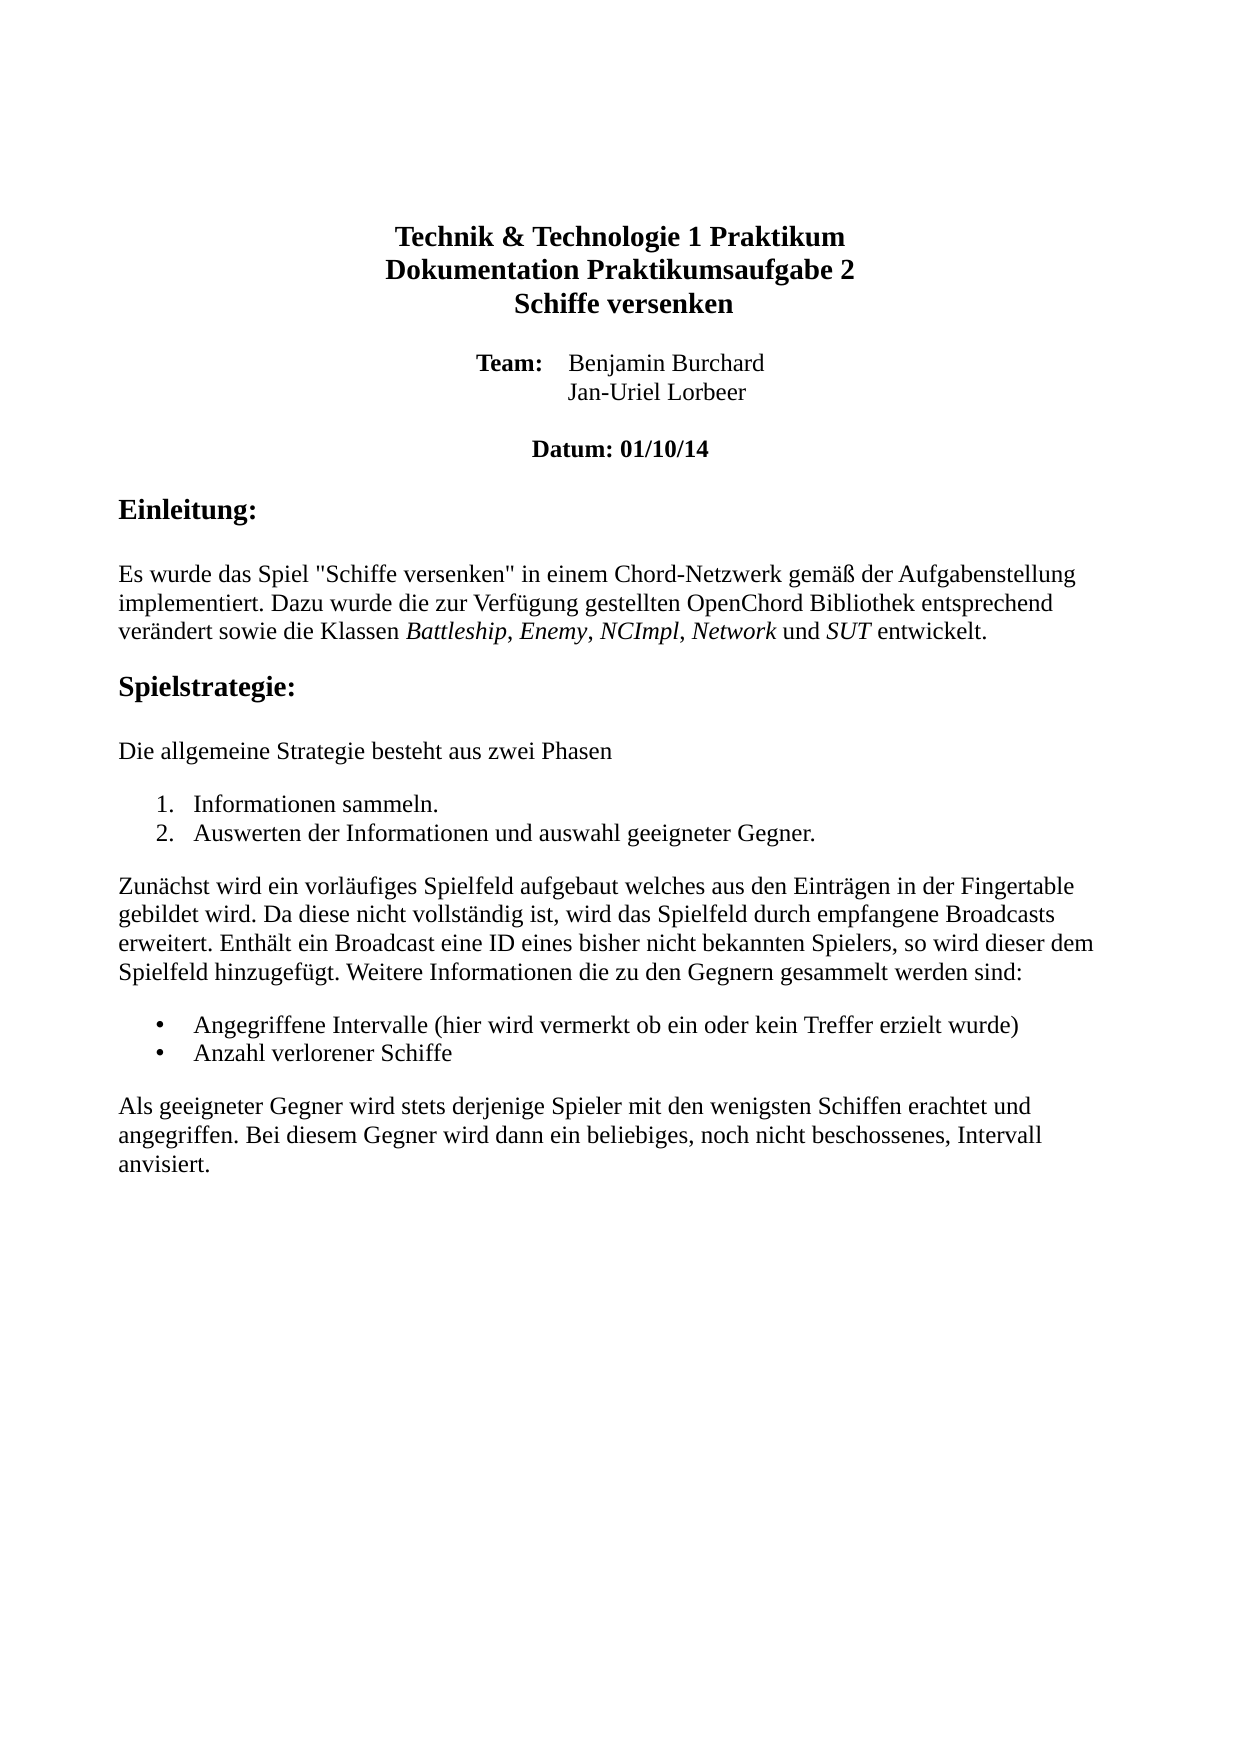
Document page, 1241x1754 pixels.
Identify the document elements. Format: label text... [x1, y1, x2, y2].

text Dokumentation Praktikumsaufgabe 2 [118, 252, 1122, 286]
text Zunächst wird ein vorläufiges Spielfeld aufgebaut welches aus den Einträgen in der Fingertable gebildet wird. Da diese nicht vollständig ist, wird das Spielfeld durch empfangene Broadcasts erweitert. Enthält ein Broadcast eine ID eines bisher nicht bekannten Spielers, so wird dieser dem Spielfeld hinzugefügt. Weitere Informationen die zu den Gegnern gesammelt werden sind: [118, 871, 1122, 986]
text Technik & Technologie 1 Praktikum [118, 219, 1122, 252]
text Als geeigneter Gegner wird stets derjenige Spieler mit den wenigsten Schiffen erachtet und angegriffen. Bei diesem Gegner wird dann ein beliebiges, noch nicht beschossenes, Intervall anvisiert. [118, 1091, 1122, 1178]
text Die allgemeine Strategie besteht aus zwei Phasen [118, 736, 1122, 765]
list Auswerten der Informationen und auswahl geeigneter Gegner. [156, 818, 1122, 847]
list Informationen sammeln. [156, 789, 1122, 818]
list Angegriffene Intervalle (hier wird vermerkt ob ein oder kein Treffer erzielt wurde) [156, 1010, 1122, 1038]
text Datum: 01/10/14 [118, 434, 1122, 463]
text Einleitung: [118, 492, 1122, 525]
text Spielstrategie: [118, 669, 1122, 703]
text Jan-Uriel Lorbeer [118, 377, 1122, 406]
text Team: Benjamin Burchard [118, 348, 1122, 377]
text Es wurde das Spiel "Schiffe versenken" in einem Chord-Netzwerk gemäß der Aufgabenstellung implementiert. Dazu wurde die zur Verfügung gestellten OpenChord Bibliothek entsprechend verändert sowie die Klassen Battleship, Enemy, NCImpl, Network und SUT entwickelt. [118, 559, 1122, 645]
list Anzahl verlorener Schiffe [156, 1038, 1122, 1067]
text Schiffe versenken [118, 286, 1122, 319]
